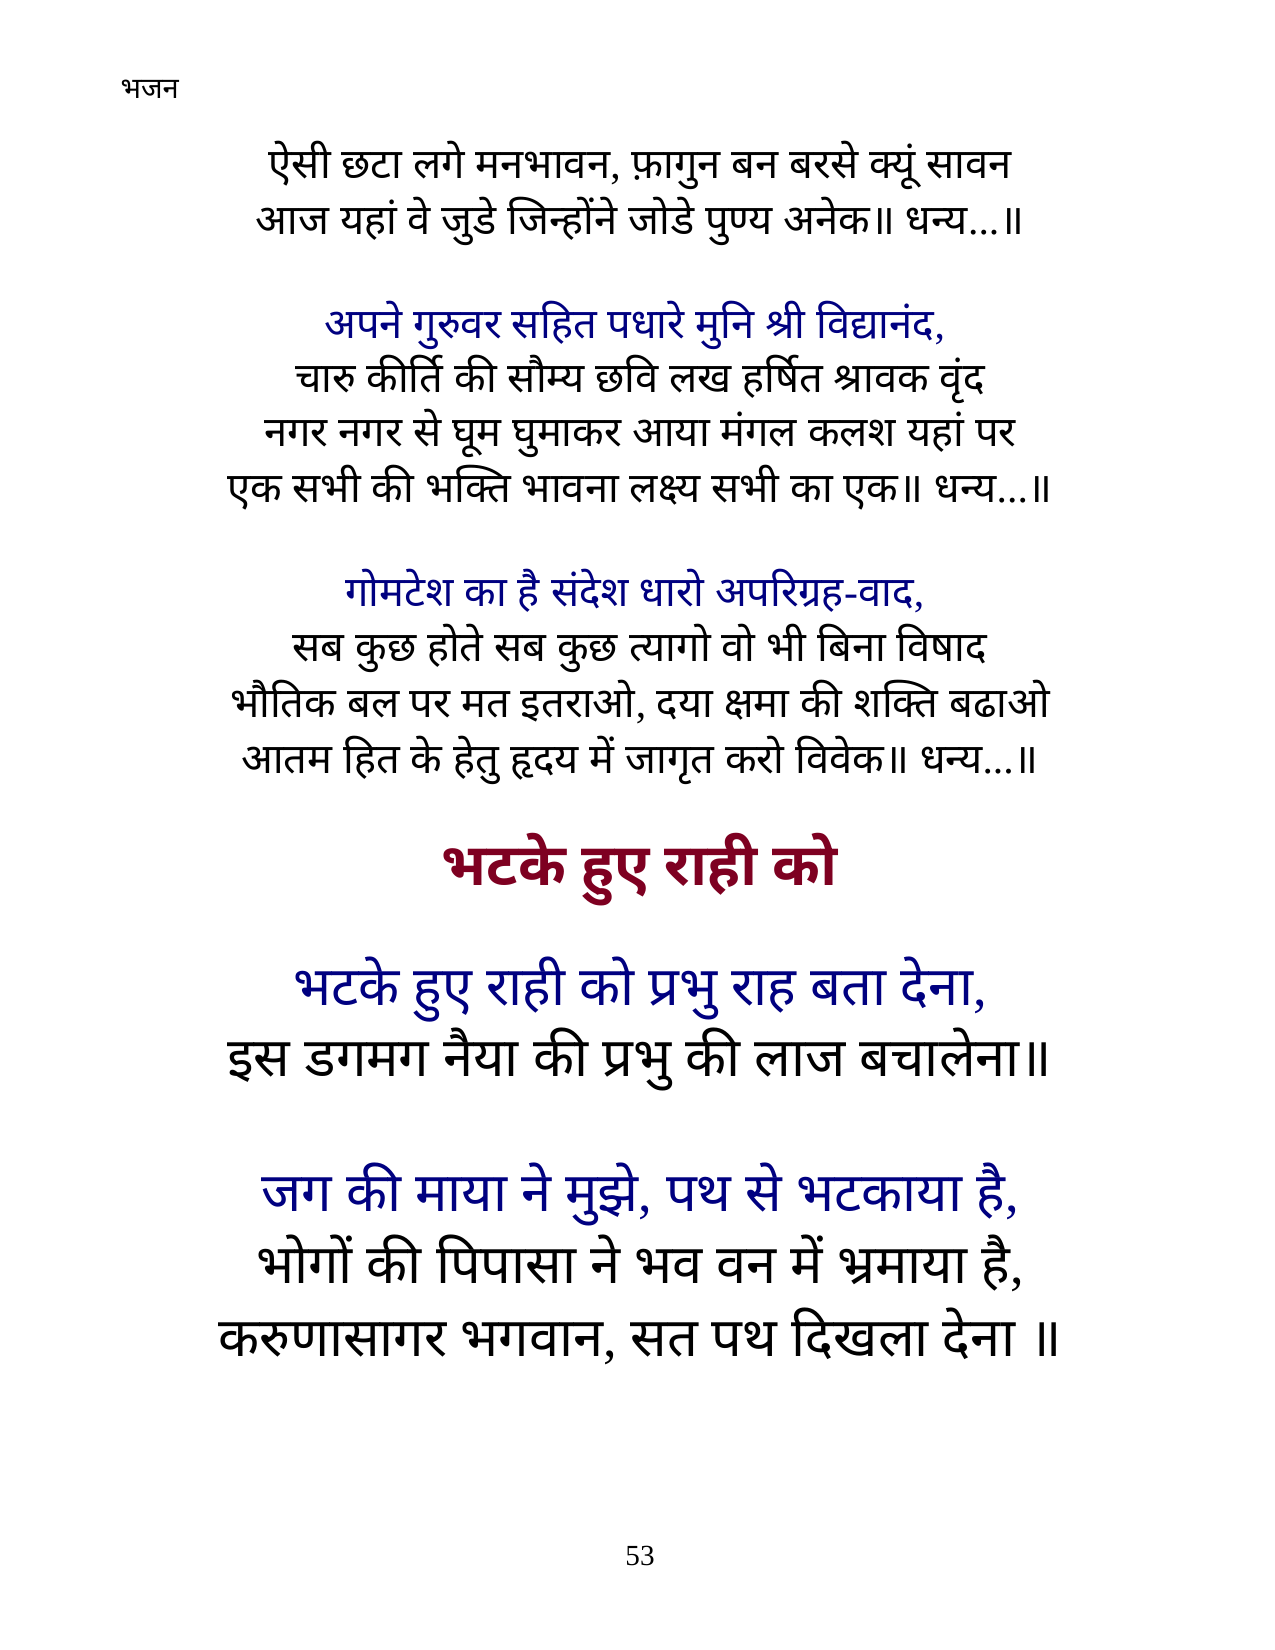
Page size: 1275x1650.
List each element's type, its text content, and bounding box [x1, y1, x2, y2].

text भटके हुए राही को प्रभु राह बता देना, [83, 955, 1196, 1028]
text सब कुछ होते सब कुछ त्यागो वो भी बिना विषाद [83, 624, 1196, 678]
text चारु कीर्ति की सौम्य छवि लख हर्षित श्रावक वृंद [83, 355, 1196, 409]
text भोगों की पिपासा ने भव वन में भ्रमाया है, [83, 1233, 1196, 1306]
text करुणासागर भगवान, सत पथ दिखला देना ॥ [83, 1306, 1196, 1378]
text ऐसी छटा लगे मनभावन, फ़ागुन बन बरसे क्यूं सावन [83, 139, 1196, 195]
text आज यहां वे जुडे जिन्होंने जोडे पुण्य अनेक॥ धन्य...॥ [83, 195, 1196, 251]
text गोमटेश का है संदेश धारो अपरिग्रह-वाद, [83, 568, 1196, 624]
text भौतिक बल पर मत इतराओ, दया क्षमा की शक्ति बढाओ [83, 678, 1196, 734]
text एक सभी की भक्ति भावना लक्ष्य सभी का एक॥ धन्य...॥ [83, 464, 1196, 520]
text नगर नगर से घूम घुमाकर आया मंगल कलश यहां पर [83, 409, 1196, 464]
text भटके हुए राही को [83, 833, 1196, 909]
text अपने गुरुवर सहित पधारे मुनि श्री विद्यानंद, [83, 299, 1196, 355]
text आतम हित के हेतु हृदय में जागृत करो विवेक॥ धन्य...॥ [83, 734, 1196, 790]
text इस डगमग नैया की प्रभु की लाज बचालेना॥ [83, 1028, 1196, 1098]
text जग की माया ने मुझे, पथ से भटकाया है, [83, 1161, 1196, 1233]
